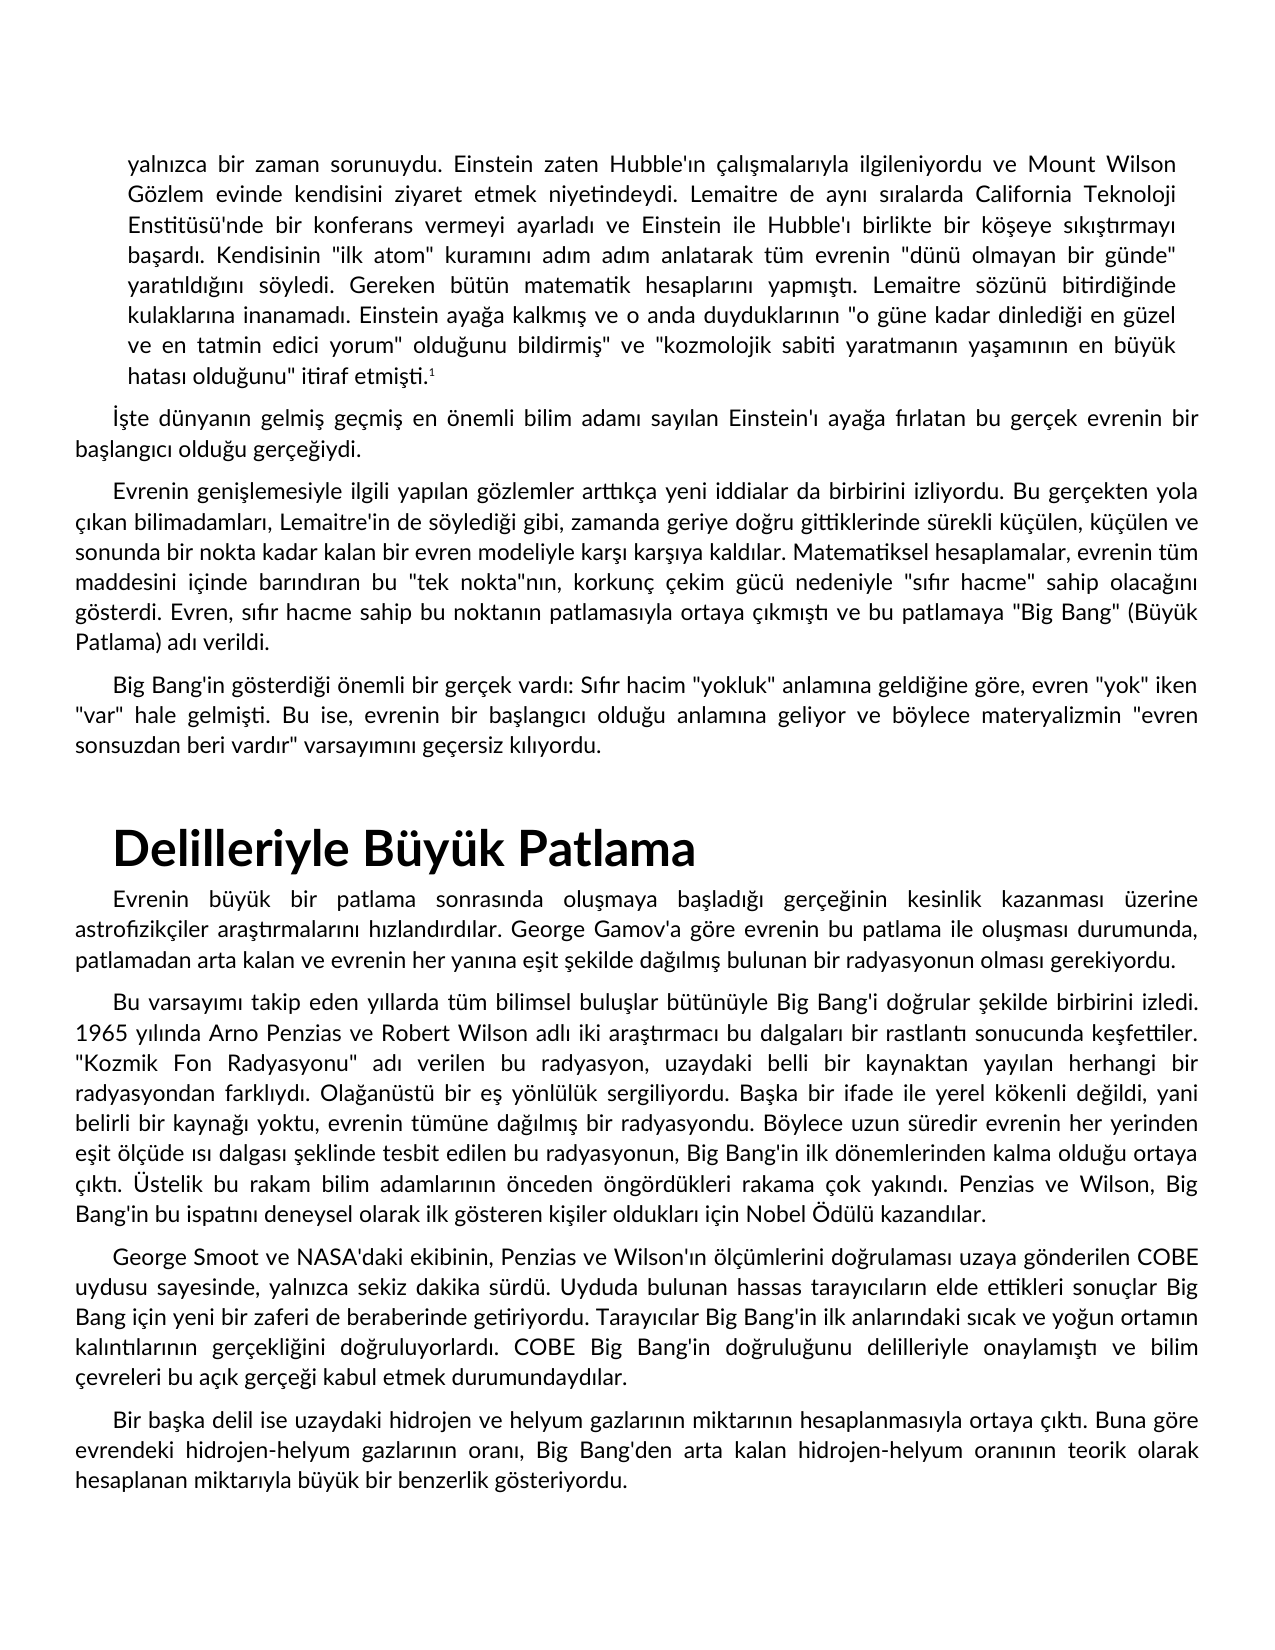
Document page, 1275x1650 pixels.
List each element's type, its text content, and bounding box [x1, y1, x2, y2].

text Bir başka delil ise uzaydaki hidrojen ve helyum gazlarının miktarının hesaplanmasıyla ortaya çıktı. Buna göre evrendeki hidrojen-helyum gazlarının oranı, Big Bang'den arta kalan hidrojen-helyum oranının teorik olarak hesaplanan miktarıyla büyük bir benzerlik gösteriyordu. [75, 1406, 1200, 1494]
text Evrenin büyük bir patlama sonrasında oluşmaya başladığı gerçeğinin kesinlik kazanması üzerine astrofizikçiler araştırmalarını hızlandırdılar. George Gamov'a göre evrenin bu patlama ile oluşması durumunda, patlamadan arta kalan ve evrenin her yanına eşit şekilde dağılmış bulunan bir radyasyonun olması gerekiyordu. [75, 885, 1200, 973]
text George Smoot ve NASA'daki ekibinin, Penzias ve Wilson'ın ölçümlerini doğrulaması uzaya gönderilen COBE uydusu sayesinde, yalnızca sekiz dakika sürdü. Uyduda bulunan hassas tarayıcıların elde ettikleri sonuçlar Big Bang için yeni bir zaferi de beraberinde getiriyordu. Tarayıcılar Big Bang'in ilk anlarındaki sıcak ve yoğun ortamın kalıntılarının gerçekliğini doğruluyorlardı. COBE Big Bang'in doğruluğunu delilleriyle onaylamıştı ve bilim çevreleri bu açık gerçeği kabul etmek durumundaydılar. [75, 1242, 1200, 1391]
subtitle Delilleriyle Büyük Patlama [112, 817, 1200, 877]
text Bu varsayımı takip eden yıllarda tüm bilimsel buluşlar bütünüyle Big Bang'i doğrular şekilde birbirini izledi. 1965 yılında Arno Penzias ve Robert Wilson adlı iki araştırmacı bu dalgaları bir rastlantı sonucunda keşfettiler. "Kozmik Fon Radyasyonu" adı verilen bu radyasyon, uzaydaki belli bir kaynaktan yayılan herhangi bir radyasyondan farklıydı. Olağanüstü bir eş yönlülük sergiliyordu. Başka bir ifade ile yerel kökenli değildi, yani belirli bir kaynağı yoktu, evrenin tümüne dağılmış bir radyasyondu. Böylece uzun süredir evrenin her yerinden eşit ölçüde ısı dalgası şeklinde tesbit edilen bu radyasyonun, Big Bang'in ilk dönemlerinden kalma olduğu ortaya çıktı. Üstelik bu rakam bilim adamlarının önceden öngördükleri rakama çok yakındı. Penzias ve Wilson, Big Bang'in bu ispatını deneysel olarak ilk gösteren kişiler oldukları için Nobel Ödülü kazandılar. [75, 988, 1200, 1227]
text yalnızca bir zaman sorunuydu. Einstein zaten Hubble'ın çalışmalarıyla ilgileniyordu ve Mount Wilson Gözlem evinde kendisini ziyaret etmek niyetindeydi. Lemaitre de aynı sıralarda California Teknoloji Enstitüsü'nde bir konferans vermeyi ayarladı ve Einstein ile Hubble'ı birlikte bir köşeye sıkıştırmayı başardı. Kendisinin "ilk atom" kuramını adım adım anlatarak tüm evrenin "dünü olmayan bir günde" yaratıldığını söyledi. Gereken bütün matematik hesaplarını yapmıştı. Lemaitre sözünü bitirdiğinde kulaklarına inanamadı. Einstein ayağa kalkmış ve o anda duyduklarının "o güne kadar dinlediği en güzel ve en tatmin edici yorum" olduğunu bildirmiş" ve "kozmolojik sabiti yaratmanın yaşamının en büyük hatası olduğunu" itiraf etmişti.1 [127, 150, 1177, 389]
text İşte dünyanın gelmiş geçmiş en önemli bilim adamı sayılan Einstein'ı ayağa fırlatan bu gerçek evrenin bir başlangıcı olduğu gerçeğiydi. [75, 404, 1200, 462]
text Big Bang'in gösterdiği önemli bir gerçek vardı: Sıfır hacim "yokluk" anlamına geldiğine göre, evren "yok" iken "var" hale gelmişti. Bu ise, evrenin bir başlangıcı olduğu anlamına geliyor ve böylece materyalizmin "evren sonsuzdan beri vardır" varsayımını geçersiz kılıyordu. [75, 671, 1200, 759]
text Evrenin genişlemesiyle ilgili yapılan gözlemler arttıkça yeni iddialar da birbirini izliyordu. Bu gerçekten yola çıkan bilimadamları, Lemaitre'in de söylediği gibi, zamanda geriye doğru gittiklerinde sürekli küçülen, küçülen ve sonunda bir nokta kadar kalan bir evren modeliyle karşı karşıya kaldılar. Matematiksel hesaplamalar, evrenin tüm maddesini içinde barındıran bu "tek nokta"nın, korkunç çekim gücü nedeniyle "sıfır hacme" sahip olacağını gösterdi. Evren, sıfır hacme sahip bu noktanın patlamasıyla ortaya çıkmıştı ve bu patlamaya "Big Bang" (Büyük Patlama) adı verildi. [75, 477, 1200, 656]
